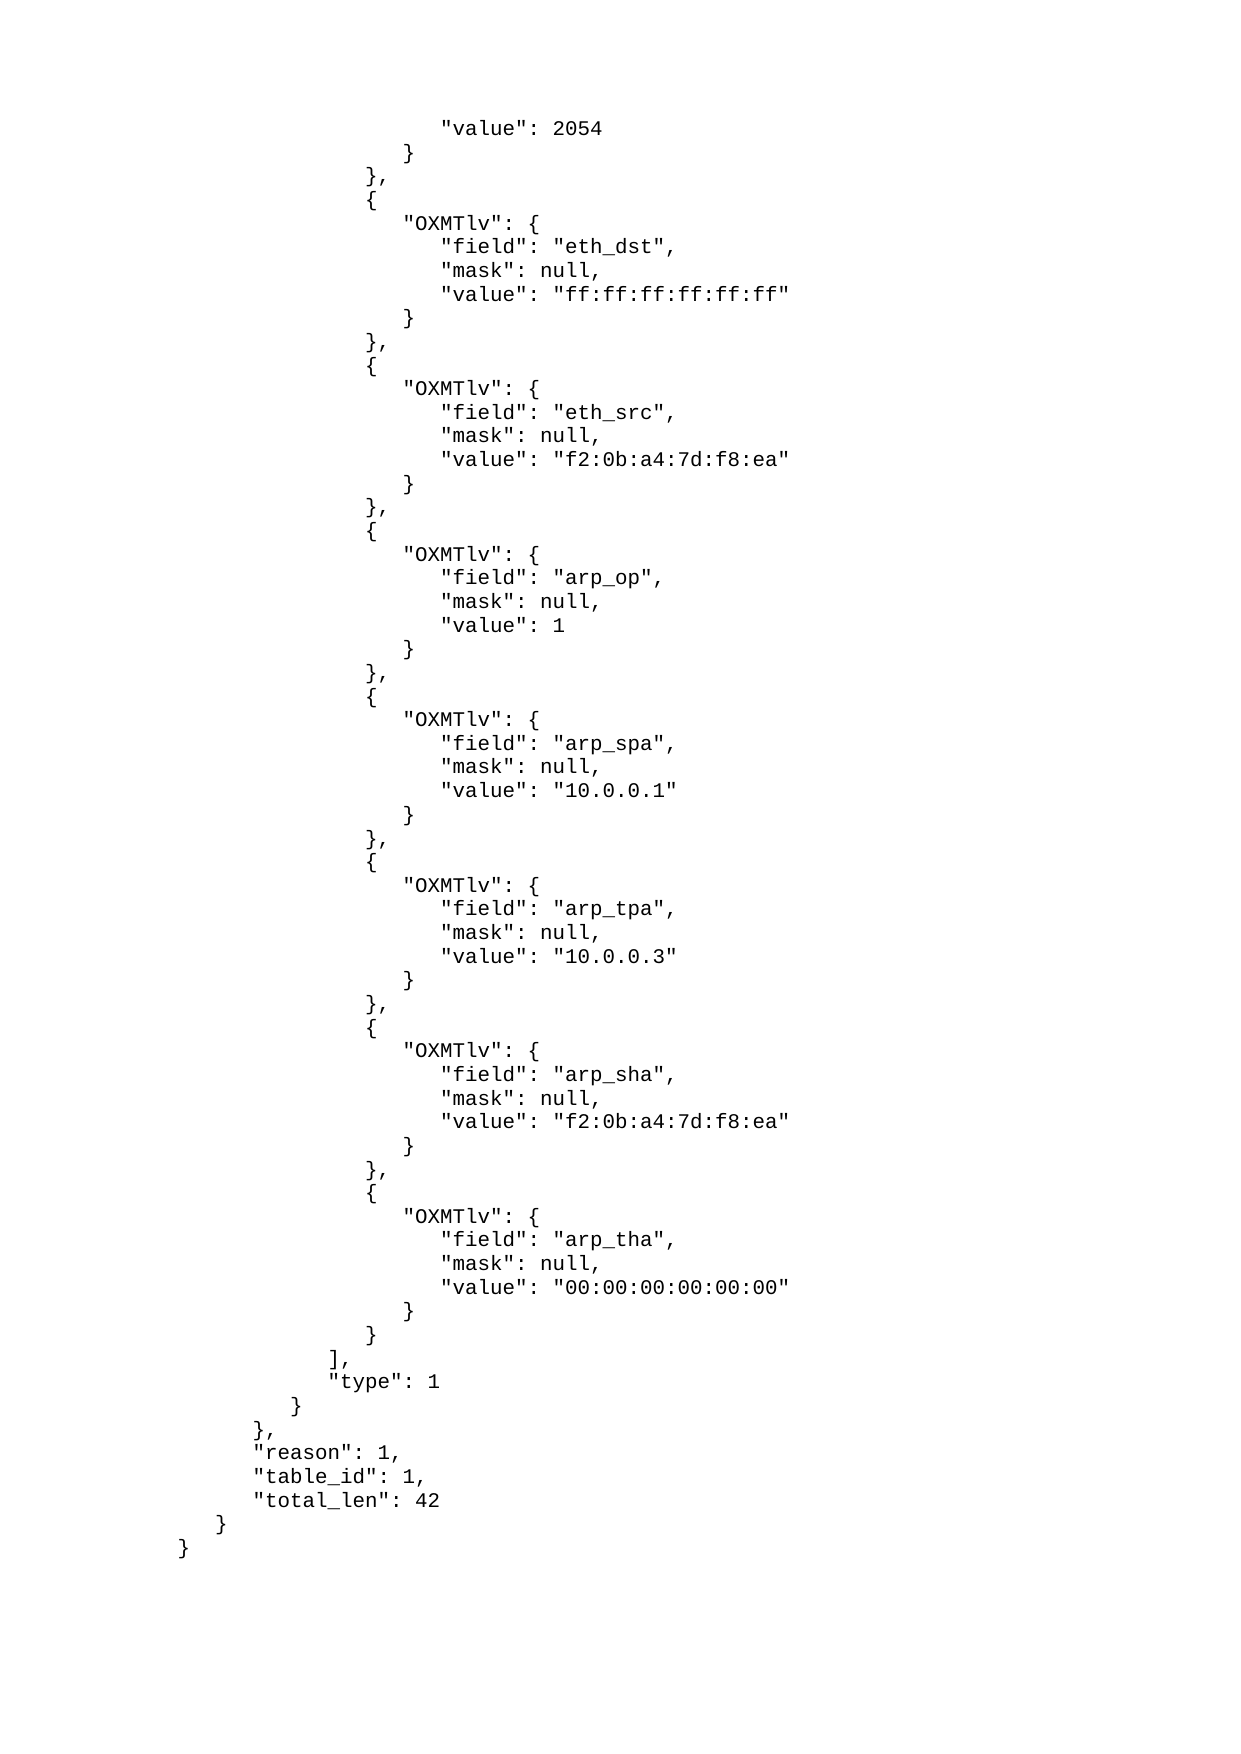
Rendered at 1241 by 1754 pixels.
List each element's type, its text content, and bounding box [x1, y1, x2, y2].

text }, [177, 662, 1122, 686]
text "field": "arp_op", [177, 567, 1122, 591]
text } [177, 1324, 1122, 1348]
text } [177, 1300, 1122, 1324]
text } [177, 804, 1122, 827]
text "value": 1 [177, 615, 1122, 638]
text } [177, 1135, 1122, 1158]
text ], [177, 1348, 1122, 1371]
text "mask": null, [177, 1253, 1122, 1277]
text { [177, 686, 1122, 709]
text "field": "arp_spa", [177, 733, 1122, 757]
text "mask": null, [177, 1088, 1122, 1111]
text "mask": null, [177, 260, 1122, 284]
text "OXMTlv": { [177, 1206, 1122, 1229]
text } [177, 307, 1122, 331]
text "field": "arp_tha", [177, 1229, 1122, 1253]
text "field": "arp_sha", [177, 1064, 1122, 1088]
text "type": 1 [177, 1371, 1122, 1395]
text "mask": null, [177, 591, 1122, 615]
text { [177, 851, 1122, 875]
text }, [177, 331, 1122, 354]
text } [177, 1395, 1122, 1419]
text "OXMTlv": { [177, 378, 1122, 402]
text }, [177, 496, 1122, 520]
text } [177, 638, 1122, 662]
text "value": "10.0.0.3" [177, 946, 1122, 969]
text "value": "10.0.0.1" [177, 780, 1122, 804]
text "OXMTlv": { [177, 1040, 1122, 1064]
text } [177, 969, 1122, 993]
text }, [177, 1158, 1122, 1182]
text "total_len": 42 [177, 1489, 1122, 1513]
text { [177, 1182, 1122, 1206]
text "value": "ff:ff:ff:ff:ff:ff" [177, 284, 1122, 307]
text "value": 2054 [177, 118, 1122, 142]
text "mask": null, [177, 922, 1122, 946]
text "OXMTlv": { [177, 875, 1122, 898]
text "field": "eth_dst", [177, 236, 1122, 260]
text { [177, 1017, 1122, 1040]
text } [177, 1537, 1122, 1561]
text { [177, 189, 1122, 213]
text "mask": null, [177, 426, 1122, 449]
text "value": "f2:0b:a4:7d:f8:ea" [177, 449, 1122, 473]
text { [177, 520, 1122, 544]
text } [177, 142, 1122, 165]
text "field": "eth_src", [177, 402, 1122, 426]
text "value": "00:00:00:00:00:00" [177, 1277, 1122, 1300]
text "reason": 1, [177, 1442, 1122, 1466]
text { [177, 354, 1122, 378]
text "field": "arp_tpa", [177, 898, 1122, 922]
text } [177, 1513, 1122, 1537]
text "mask": null, [177, 757, 1122, 780]
text }, [177, 165, 1122, 189]
text }, [177, 993, 1122, 1017]
text "OXMTlv": { [177, 544, 1122, 567]
text }, [177, 1419, 1122, 1442]
text "OXMTlv": { [177, 213, 1122, 236]
text } [177, 473, 1122, 496]
text "value": "f2:0b:a4:7d:f8:ea" [177, 1111, 1122, 1135]
text }, [177, 827, 1122, 851]
text "table_id": 1, [177, 1466, 1122, 1489]
text "OXMTlv": { [177, 709, 1122, 733]
